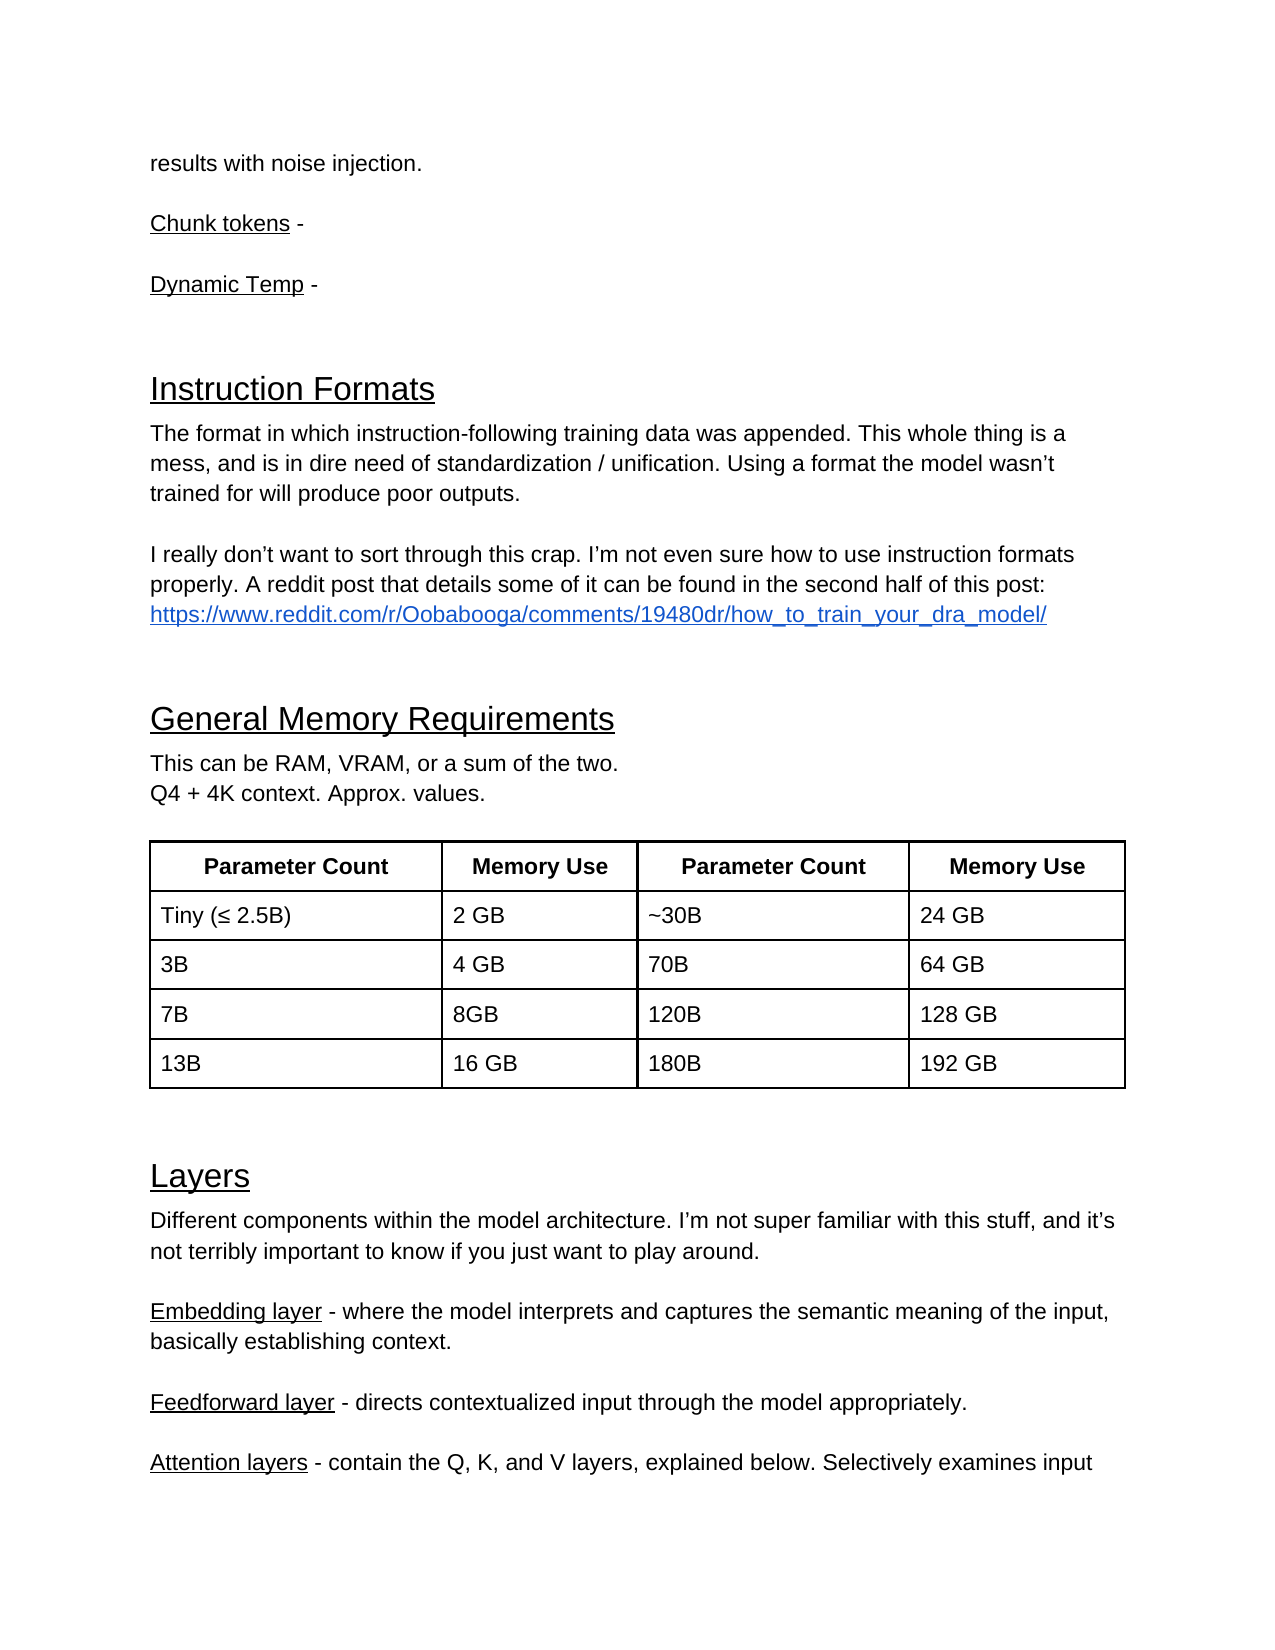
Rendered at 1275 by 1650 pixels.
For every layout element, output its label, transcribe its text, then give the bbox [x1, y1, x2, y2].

table_cell 4 GB [443, 941, 636, 988]
table_cell 7B [151, 990, 441, 1037]
table_cell 2 GB [443, 892, 636, 939]
subtitle General Memory Requirements [150, 699, 1125, 737]
table_header Parameter Count [639, 843, 908, 890]
text I really don’t want to sort through this crap. I’m not even sure how to use instruction formats properly. A reddit post that details some of it can be found in the second half of this post: https://www.reddit.com/r/Oobabooga/comments/19480dr/how_to_train_your_dra_model/ [150, 541, 1125, 627]
table_cell 70B [639, 941, 908, 988]
table_header Parameter Count [151, 843, 441, 890]
table_cell 128 GB [910, 990, 1124, 1037]
text Chunk tokens - [150, 210, 1125, 237]
subtitle Instruction Formats [150, 369, 1125, 407]
text Feedforward layer - directs contextualized input through the model appropriately. [150, 1389, 1125, 1415]
subtitle Layers [150, 1157, 1125, 1195]
text Embedding layer - where the model interprets and captures the semantic meaning of the input, basically establishing context. [150, 1298, 1125, 1355]
table_cell 192 GB [910, 1040, 1124, 1087]
table_cell 24 GB [910, 892, 1124, 939]
text The format in which instruction-following training data was appended. This whole thing is a mess, and is in dire need of standardization / unification. Using a format the model wasn’t trained for will produce poor outputs. [150, 420, 1125, 506]
table_cell 8GB [443, 990, 636, 1037]
table_cell 180B [639, 1040, 908, 1087]
text Attention layers - contain the Q, K, and V layers, explained below. Selectively examines input [150, 1449, 1125, 1476]
text This can be RAM, VRAM, or a sum of the two. [150, 750, 1125, 776]
table_cell Tiny (≤ 2.5B) [151, 892, 441, 939]
table_cell 3B [151, 941, 441, 988]
text Different components within the model architecture. I’m not super familiar with this stuff, and it’s not terribly important to know if you just want to play around. [150, 1207, 1125, 1264]
text Q4 + 4K context. Approx. values. [150, 780, 1125, 806]
text results with noise injection. [150, 150, 1125, 176]
text Dynamic Temp - [150, 271, 1125, 297]
table_header Memory Use [443, 843, 636, 890]
table_cell 120B [639, 990, 908, 1037]
table_cell 16 GB [443, 1040, 636, 1087]
table_cell ~30B [639, 892, 908, 939]
table_cell 13B [151, 1040, 441, 1087]
table_cell 64 GB [910, 941, 1124, 988]
table_header Memory Use [910, 843, 1124, 890]
